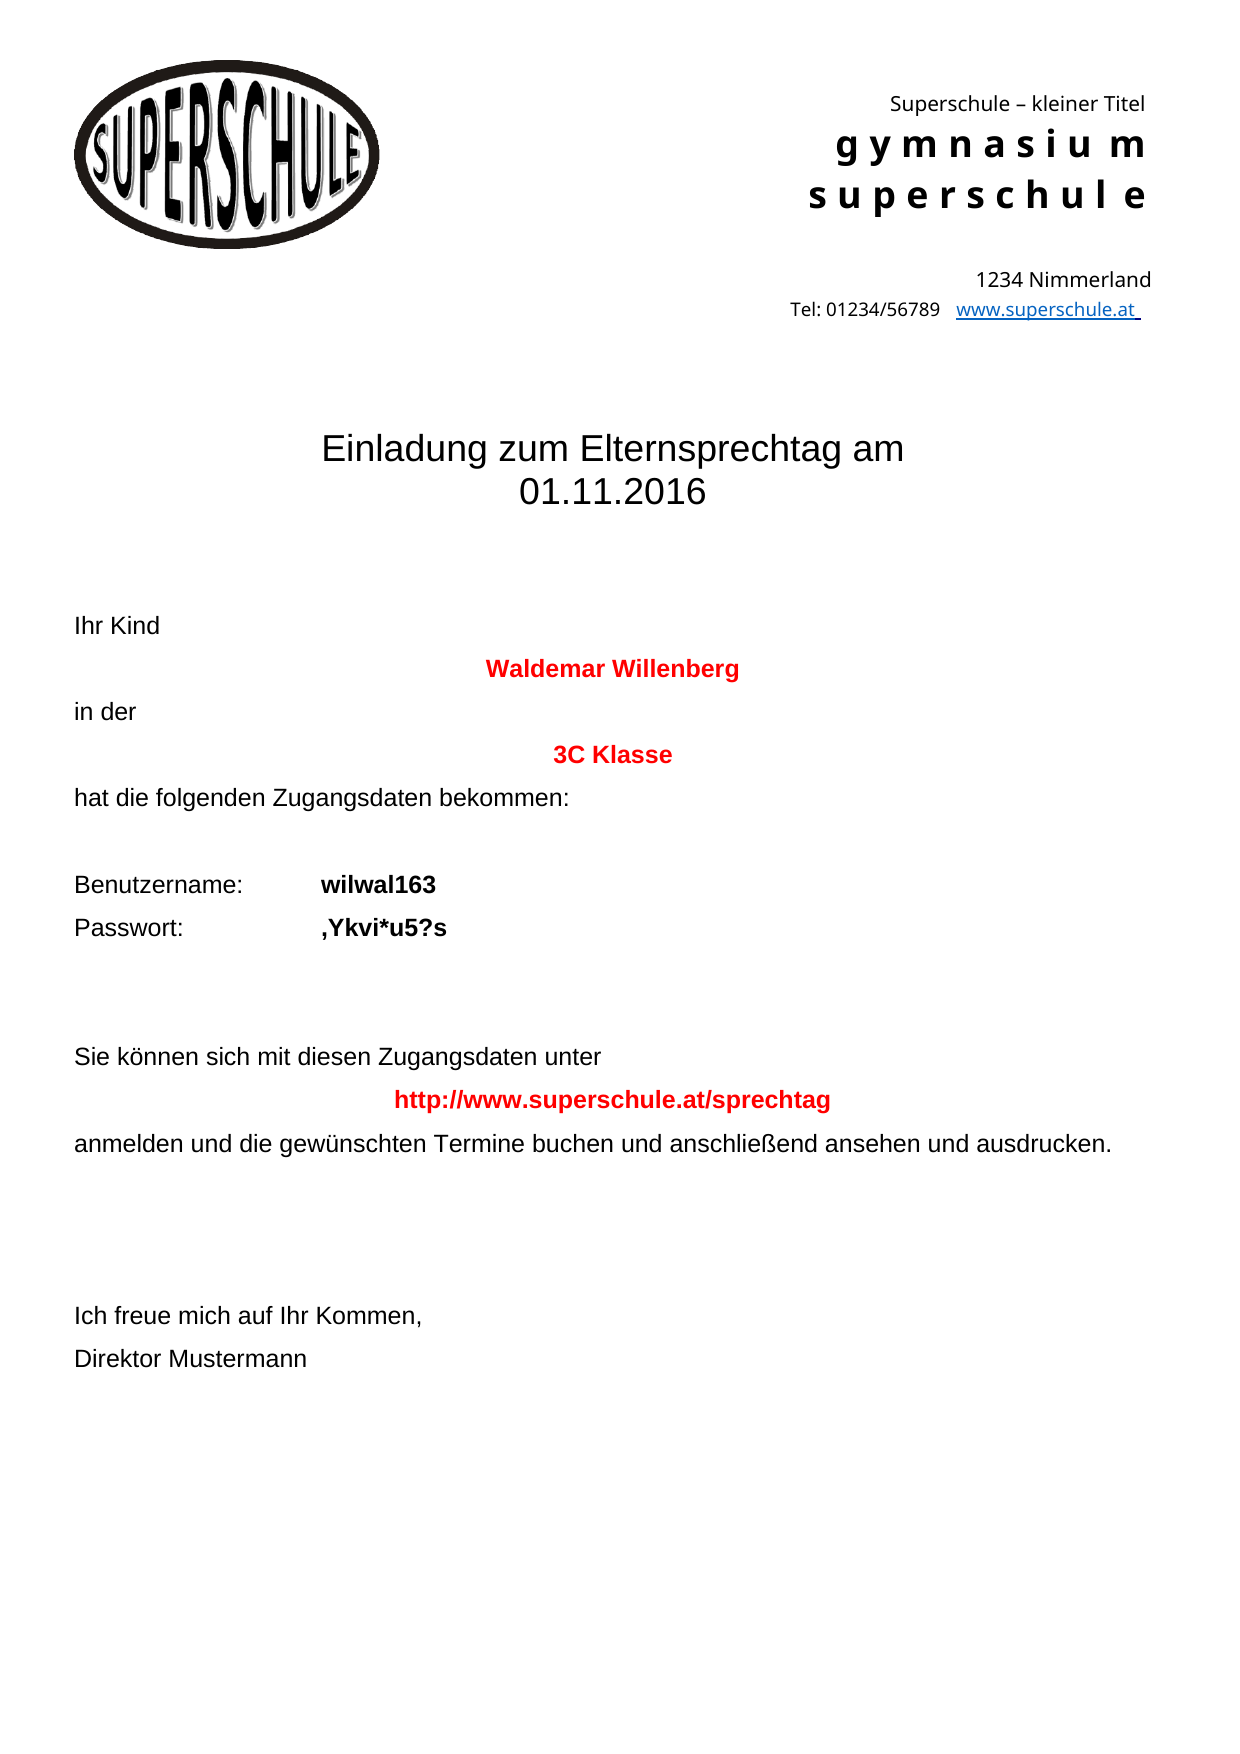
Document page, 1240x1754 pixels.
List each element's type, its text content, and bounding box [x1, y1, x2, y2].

text http://www.superschule.at/sprechtag [74, 1085, 1152, 1114]
text in der [74, 697, 1152, 726]
text Ich freue mich auf Ihr Kommen, [74, 1301, 1152, 1330]
text Passwort: ,Ykvi*u5?s [74, 913, 1152, 942]
text hat die folgenden Zugangsdaten bekommen: [74, 783, 1152, 812]
text Benutzername: wilwal163 [74, 869, 1152, 898]
text 3C Klasse [74, 740, 1152, 769]
text Direktor Mustermann [74, 1344, 1152, 1373]
text Einladung zum Elternsprechtag am [74, 426, 1152, 469]
text Ihr Kind [74, 611, 1152, 639]
text superschul e [709, 168, 1152, 219]
text gymnasiu m [709, 117, 1152, 168]
text Waldemar Willenberg [74, 654, 1152, 683]
text 01.11.2016 [74, 469, 1152, 513]
text anmelden und die gewünschten Termine buchen und anschließend ansehen und ausdrucken. [74, 1128, 1152, 1157]
text 1234 Nimmerland [738, 265, 1152, 293]
text Sie können sich mit diesen Zugangsdaten unter [74, 1042, 1152, 1071]
text Tel: 01234/56789 www.superschule.at [738, 293, 1152, 323]
text Superschule – kleiner Titel [694, 88, 1152, 117]
